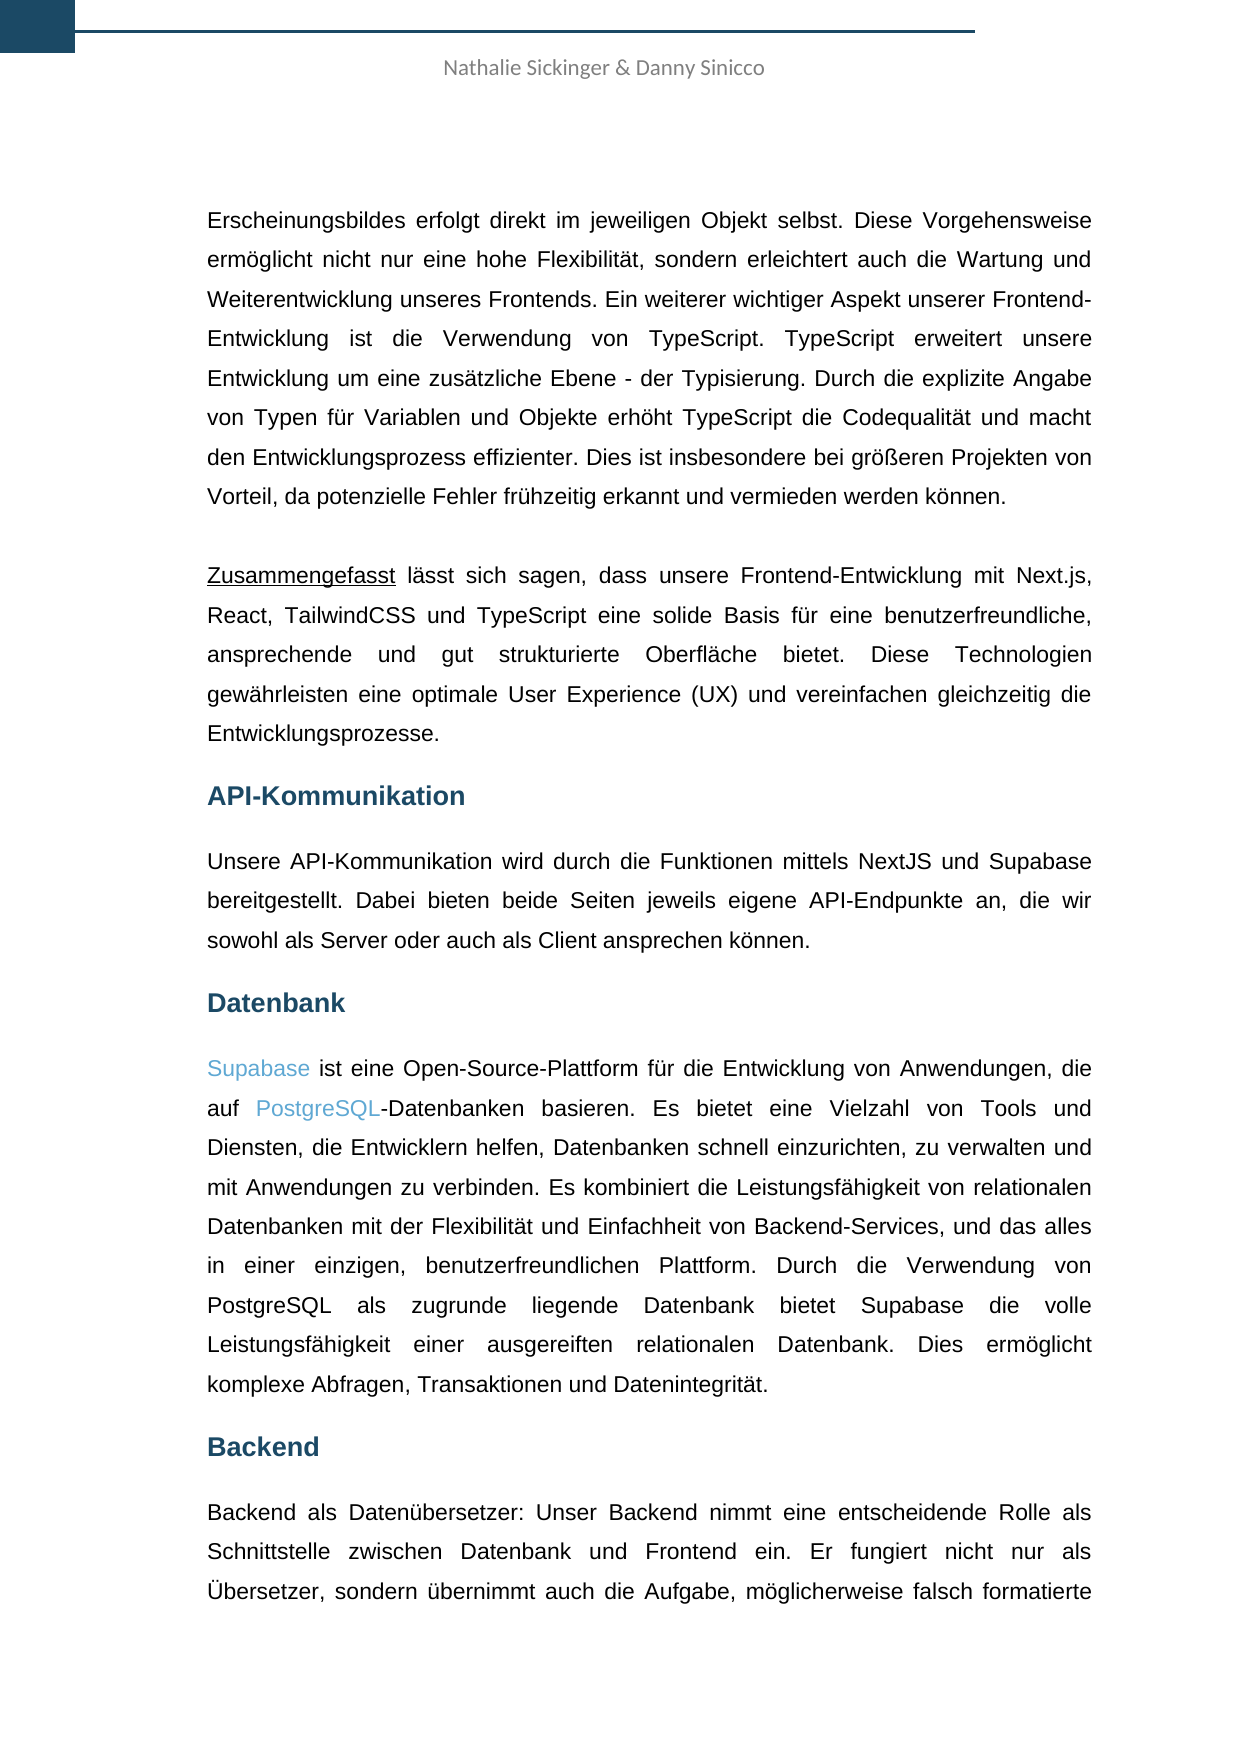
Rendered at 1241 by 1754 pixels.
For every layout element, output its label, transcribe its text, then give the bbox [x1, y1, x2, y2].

text Unsere API-Kommunikation wird durch die Funktionen mittels NextJS und Supabase bereitgestellt. Dabei bieten beide Seiten jeweils eigene API-Endpunkte an, die wir sowohl als Server oder auch als Client ansprechen können. [207, 848, 1092, 953]
subtitle Datenbank [207, 987, 1092, 1018]
text Erscheinungsbildes erfolgt direkt im jeweiligen Objekt selbst. Diese Vorgehensweise ermöglicht nicht nur eine hohe Flexibilität, sondern erleichtert auch die Wartung und Weiterentwicklung unseres Frontends. Ein weiterer wichtiger Aspekt unserer Frontend-Entwicklung ist die Verwendung von TypeScript. TypeScript erweitert unsere Entwicklung um eine zusätzliche Ebene - der Typisierung. Durch die explizite Angabe von Typen für Variablen und Objekte erhöht TypeScript die Codequalität und macht den Entwicklungsprozess effizienter. Dies ist insbesondere bei größeren Projekten von Vorteil, da potenzielle Fehler frühzeitig erkannt und vermieden werden können. [207, 207, 1092, 509]
subtitle API-Kommunikation [207, 780, 1092, 812]
text Zusammengefasst lässt sich sagen, dass unsere Frontend-Entwicklung mit Next.js, React, TailwindCSS und TypeScript eine solide Basis für eine benutzerfreundliche, ansprechende und gut strukturierte Oberfläche bietet. Diese Technologien gewährleisten eine optimale User Experience (UX) und vereinfachen gleichzeitig die Entwicklungsprozesse. [207, 562, 1092, 746]
text Backend als Datenübersetzer: Unser Backend nimmt eine entscheidende Rolle als Schnittstelle zwischen Datenbank und Frontend ein. Er fungiert nicht nur als Übersetzer, sondern übernimmt auch die Aufgabe, möglicherweise falsch formatierte [207, 1499, 1092, 1604]
subtitle Backend [207, 1431, 1092, 1462]
text Supabase ist eine Open-Source-Plattform für die Entwicklung von Anwendungen, die auf PostgreSQL-Datenbanken basieren. Es bietet eine Vielzahl von Tools und Diensten, die Entwicklern helfen, Datenbanken schnell einzurichten, zu verwalten und mit Anwendungen zu verbinden. Es kombiniert die Leistungsfähigkeit von relationalen Datenbanken mit der Flexibilität und Einfachheit von Backend-Services, und das alles in einer einzigen, benutzerfreundlichen Plattform. Durch die Verwendung von PostgreSQL als zugrunde liegende Datenbank bietet Supabase die volle Leistungsfähigkeit einer ausgereiften relationalen Datenbank. Dies ermöglicht komplexe Abfragen, Transaktionen und Datenintegrität. [207, 1055, 1092, 1397]
